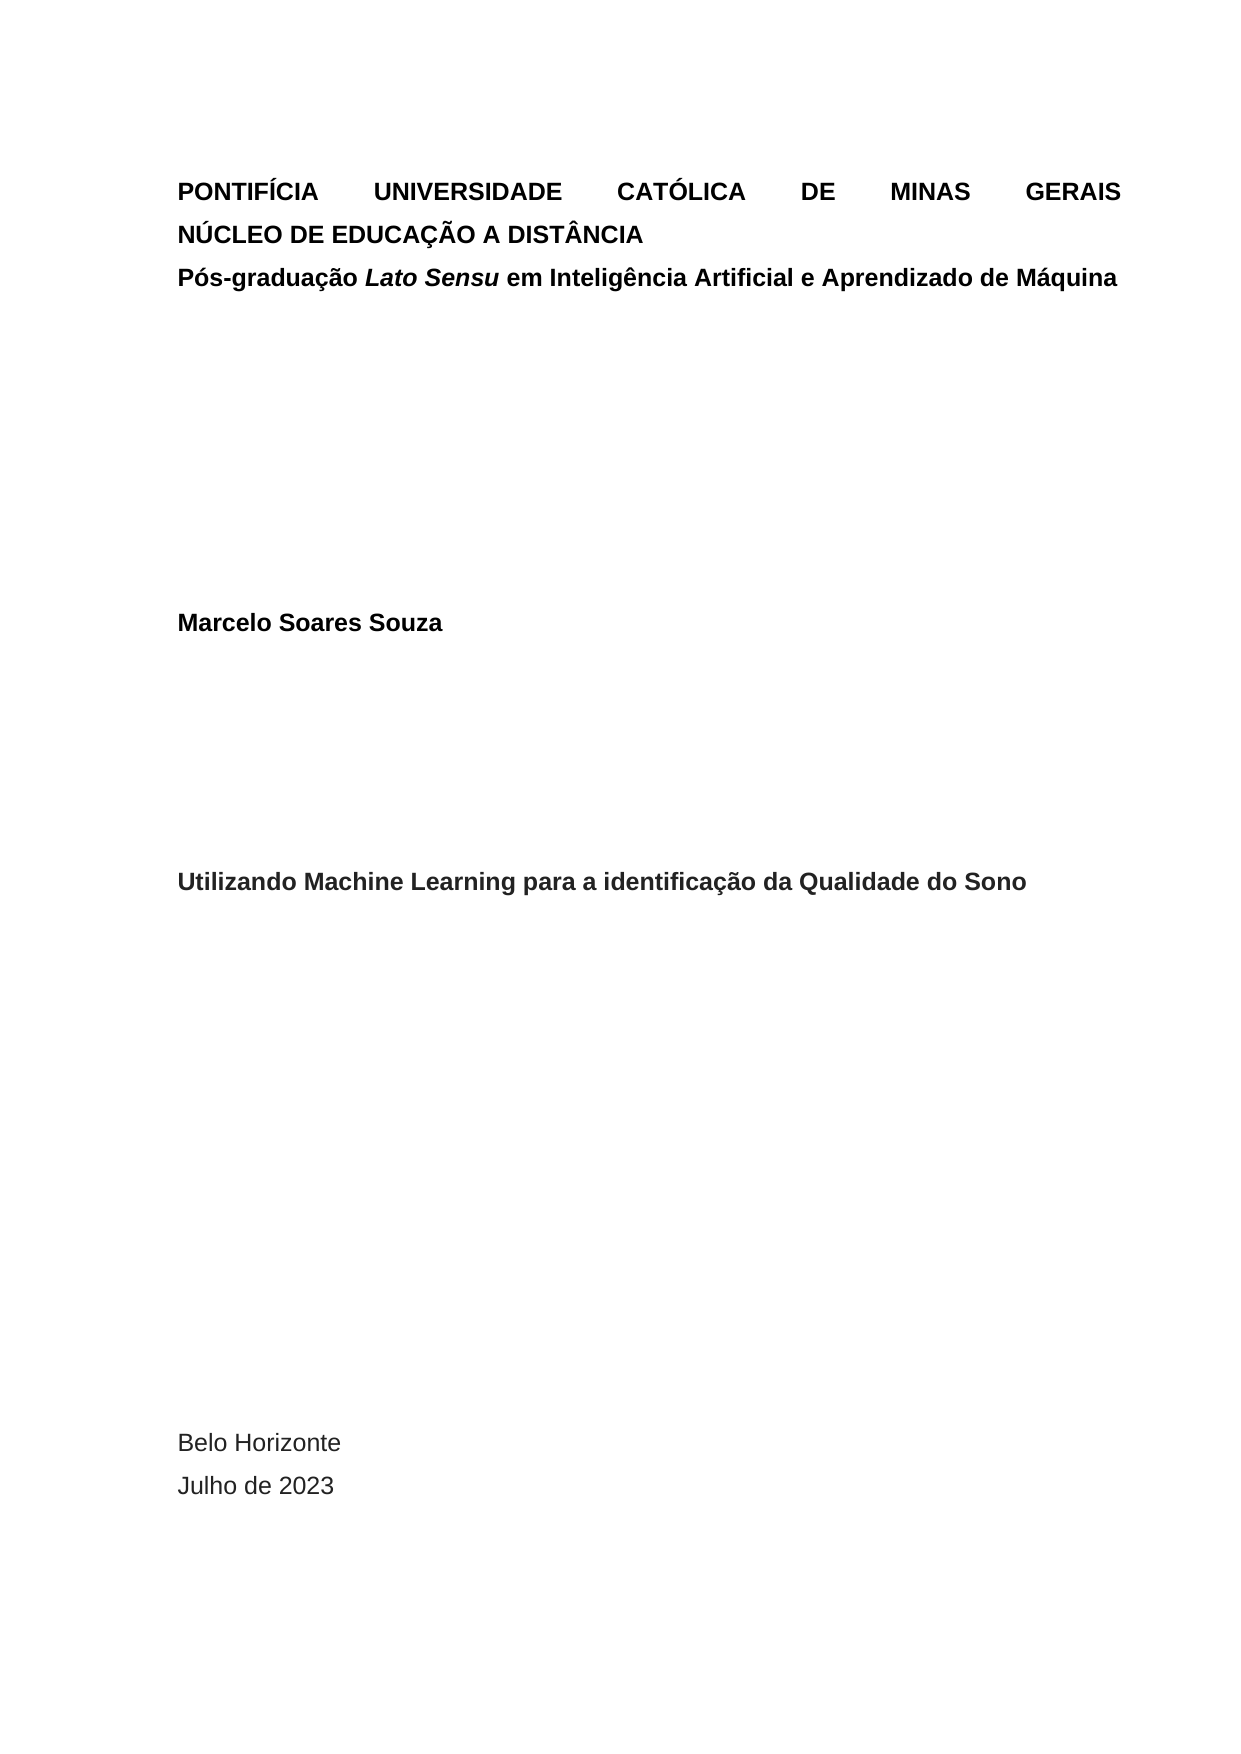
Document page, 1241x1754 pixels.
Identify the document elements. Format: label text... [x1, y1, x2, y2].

text Julho de 2023 [177, 1471, 1122, 1500]
text Marcelo Soares Souza [177, 608, 1122, 637]
text Belo Horizonte [177, 1428, 1122, 1457]
text Utilizando Machine Learning para a identificação da Qualidade do Sono [177, 867, 1122, 896]
text PONTIFÍCIA UNIVERSIDADE CATÓLICA DE MINAS GERAIS NÚCLEO DE EDUCAÇÃO A DISTÂNCIA [177, 177, 1122, 249]
text Pós-graduação Lato Sensu em Inteligência Artificial e Aprendizado de Máquina [177, 263, 1122, 292]
